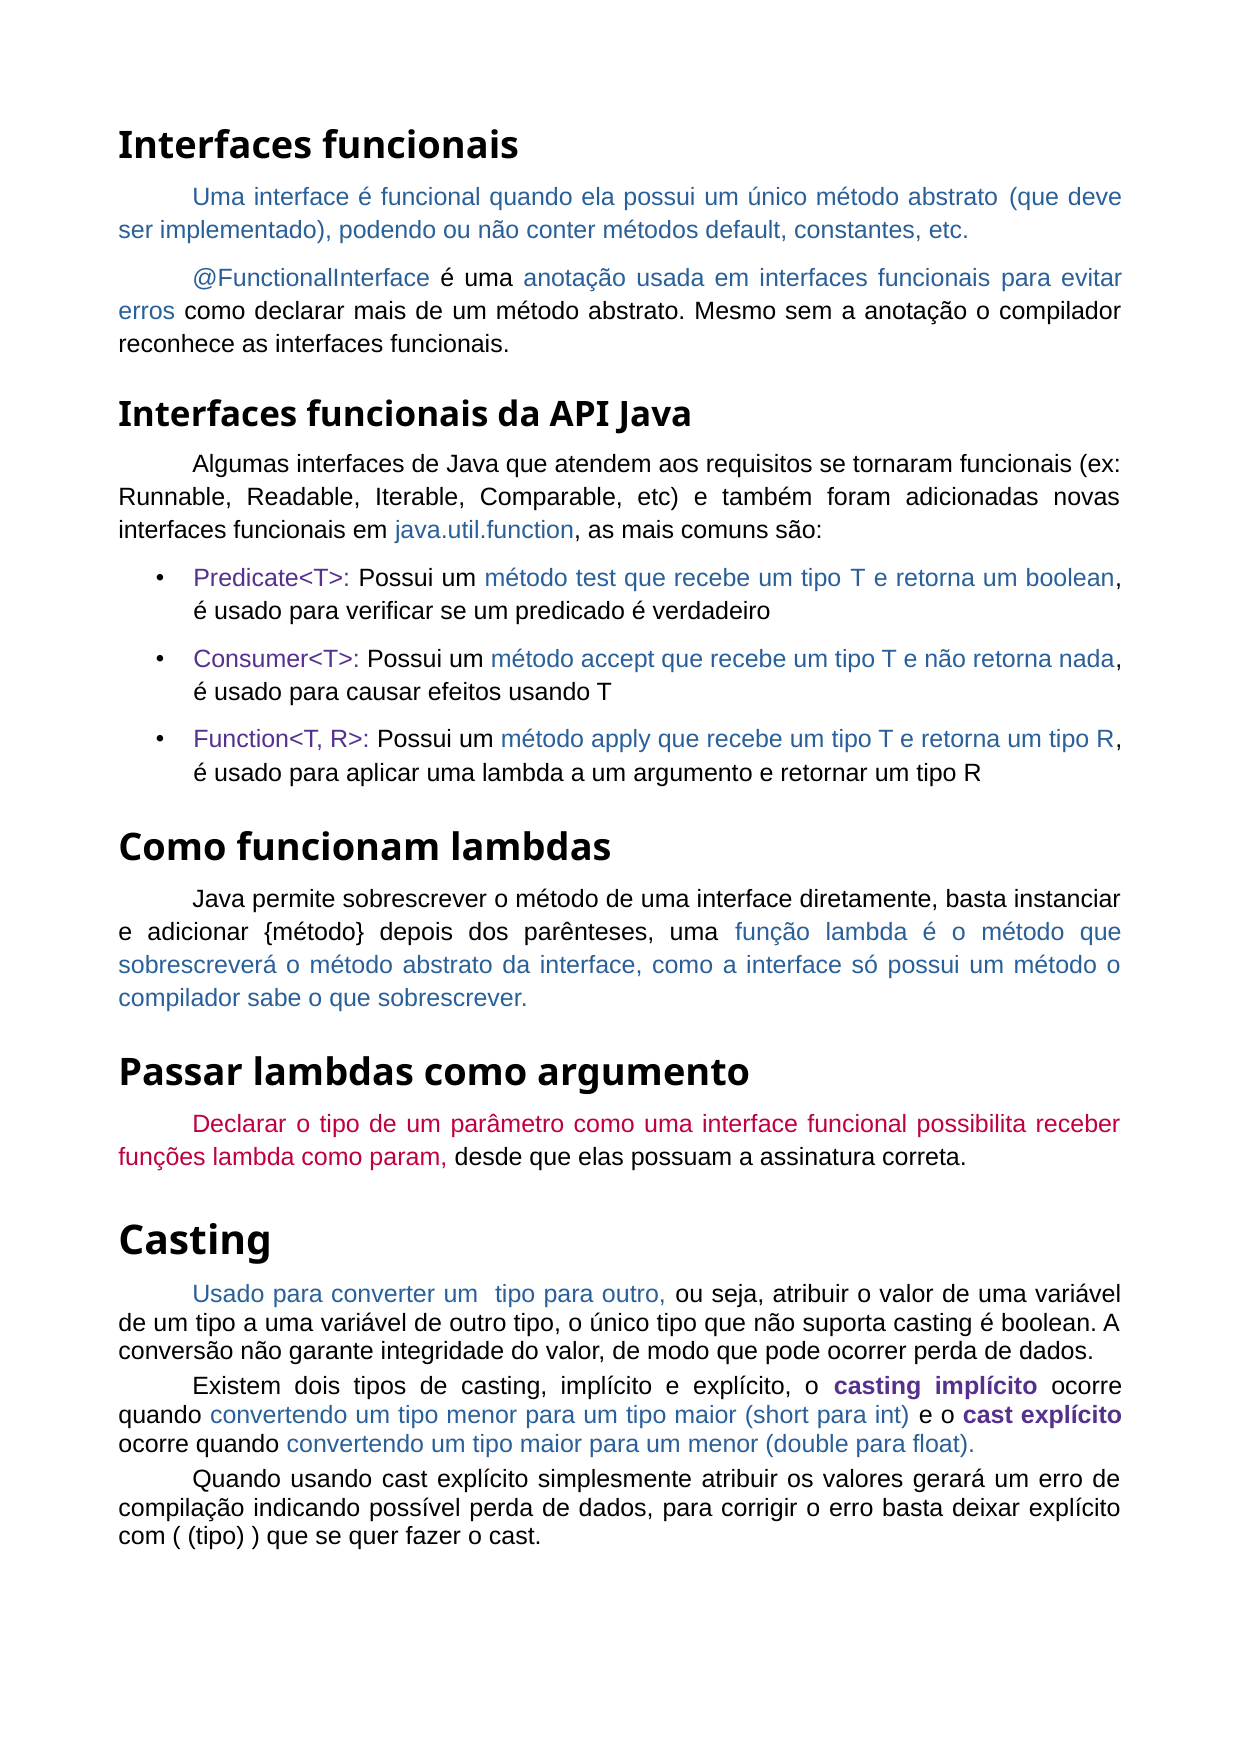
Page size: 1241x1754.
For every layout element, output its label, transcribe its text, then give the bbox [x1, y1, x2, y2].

subtitle Passar lambdas como argumento [118, 1045, 1122, 1097]
list Function<T, R>: Possui um método apply que recebe um tipo T e retorna um tipo R, é usado para aplicar uma lambda a um argumento e retornar um tipo R [156, 724, 1122, 786]
list Consumer<T>: Possui um método accept que recebe um tipo T e não retorna nada, é usado para causar efeitos usando T [156, 644, 1122, 706]
text Algumas interfaces de Java que atendem aos requisitos se tornaram funcionais (ex: Runnable, Readable, Iterable, Comparable, etc) e também foram adicionadas novas interfaces funcionais em java.util.function, as mais comuns são: [118, 449, 1122, 544]
text Usado para converter um tipo para outro, ou seja, atribuir o valor de uma variável de um tipo a uma variável de outro tipo, o único tipo que não suporta casting é boolean. A conversão não garante integridade do valor, de modo que pode ocorrer perda de dados. [118, 1279, 1122, 1365]
subtitle Interfaces funcionais [118, 118, 1122, 170]
subtitle Casting [118, 1211, 1122, 1266]
text Quando usando cast explícito simplesmente atribuir os valores gerará um erro de compilação indicando possível perda de dados, para corrigir o erro basta deixar explícito com ( (tipo) ) que se quer fazer o cast. [118, 1464, 1122, 1550]
subtitle Como funcionam lambdas [118, 820, 1122, 871]
subtitle Interfaces funcionais da API Java [118, 389, 1122, 437]
text Declarar o tipo de um parâmetro como uma interface funcional possibilita receber funções lambda como param, desde que elas possuam a assinatura correta. [118, 1109, 1122, 1171]
text Existem dois tipos de casting, implícito e explícito, o casting implícito ocorre quando convertendo um tipo menor para um tipo maior (short para int) e o cast explícito ocorre quando convertendo um tipo maior para um menor (double para float). [118, 1371, 1122, 1458]
list Predicate<T>: Possui um método test que recebe um tipo T e retorna um boolean, é usado para verificar se um predicado é verdadeiro [156, 563, 1122, 625]
text @FunctionalInterface é uma anotação usada em interfaces funcionais para evitar erros como declarar mais de um método abstrato. Mesmo sem a anotação o compilador reconhece as interfaces funcionais. [118, 263, 1122, 358]
text Java permite sobrescrever o método de uma interface diretamente, basta instanciar e adicionar {método} depois dos parênteses, uma função lambda é o método que sobrescreverá o método abstrato da interface, como a interface só possui um método o compilador sabe o que sobrescrever. [118, 884, 1122, 1012]
text Uma interface é funcional quando ela possui um único método abstrato (que deve ser implementado), podendo ou não conter métodos default, constantes, etc. [118, 182, 1122, 244]
